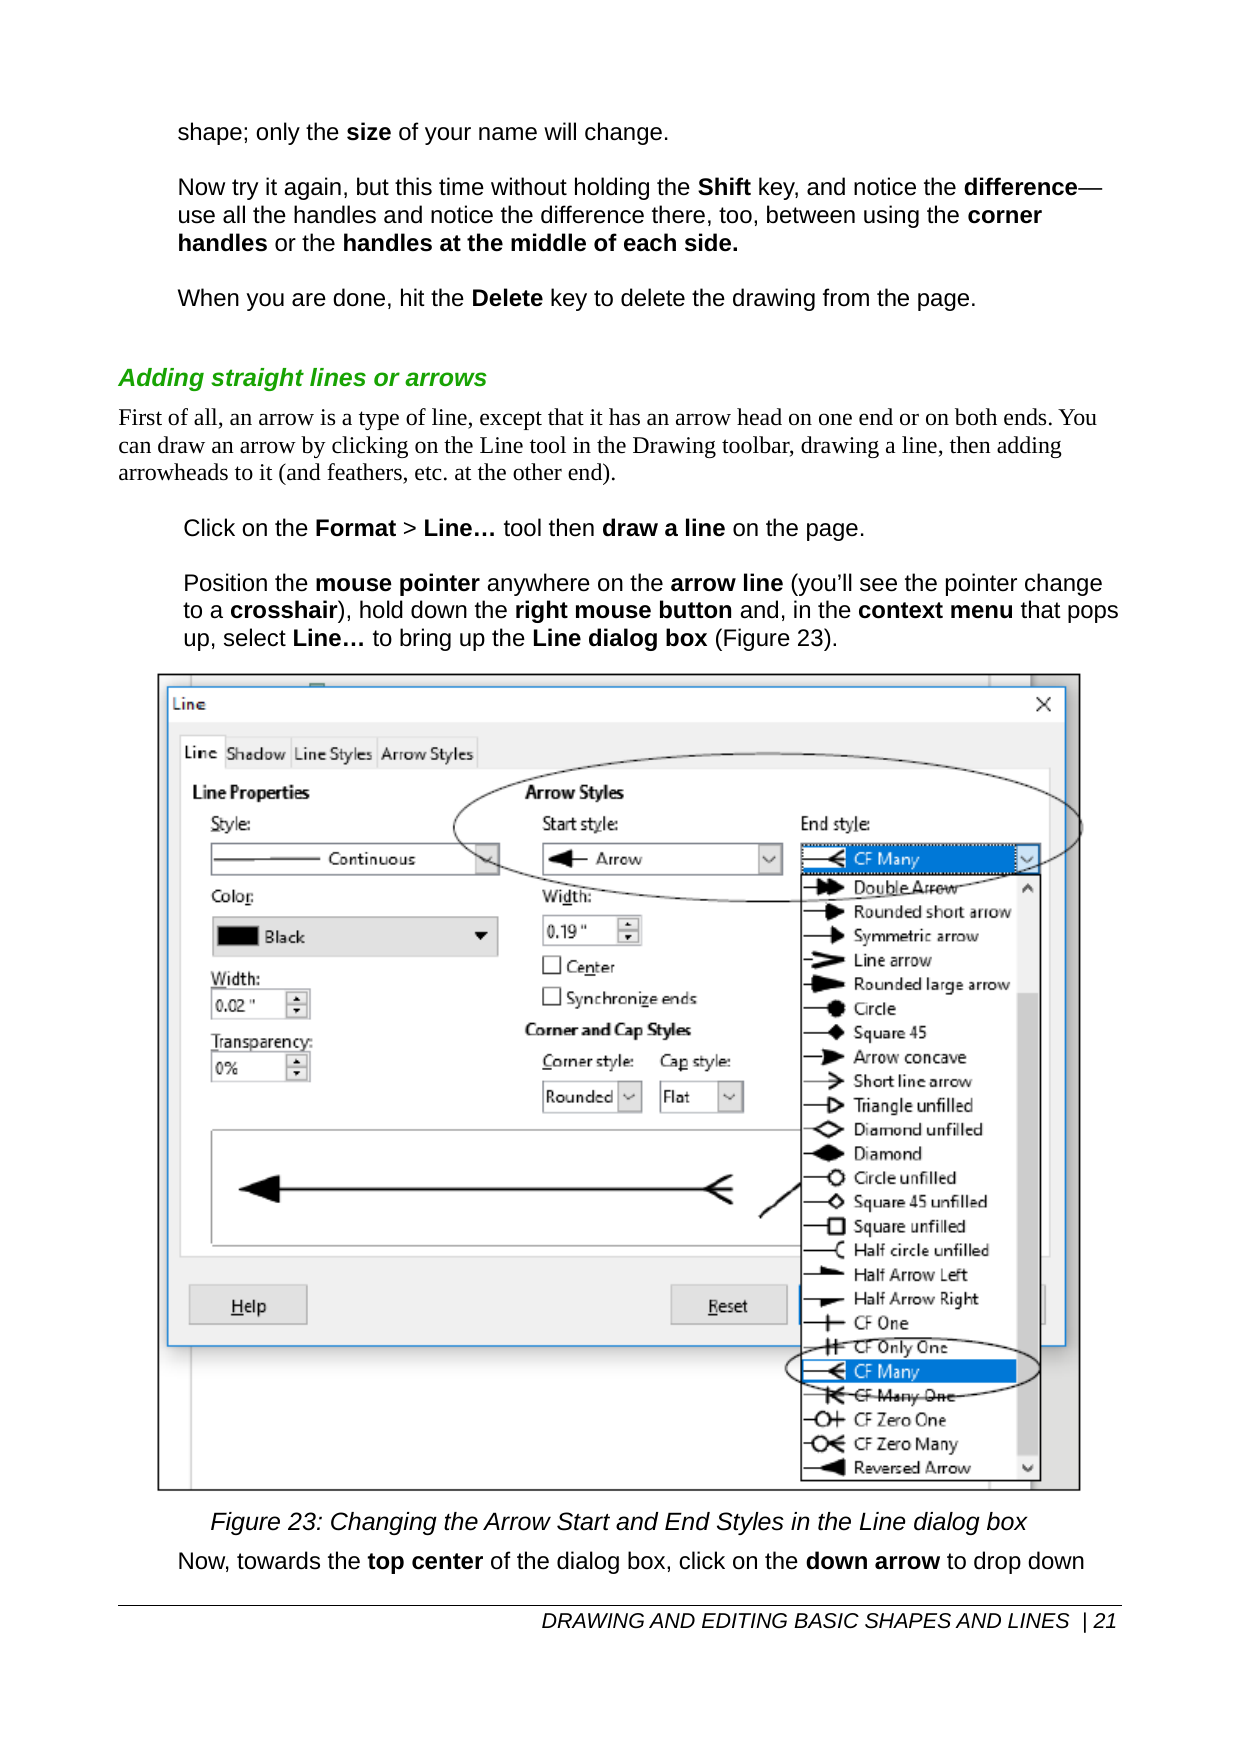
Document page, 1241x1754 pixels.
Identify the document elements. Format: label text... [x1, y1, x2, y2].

text When you are done, hit the Delete key to delete the drawing from the page. [177, 284, 1122, 311]
text shape; only the size of your name will change. [177, 118, 1122, 146]
subtitle Adding straight lines or arrows [118, 363, 1122, 391]
text Click on the Format > Line… tool then draw a line on the page. [183, 513, 1122, 541]
text Figure 23: Changing the Arrow Start and End Styles in the Line dialog box [151, 1502, 1090, 1535]
text Now, towards the top center of the dialog box, click on the down arrow to drop down [177, 1547, 1122, 1575]
text First of all, an arrow is a type of line, except that it has an arrow head on one end or on both ends. You can draw an arrow by clicking on the Line tool in the Drawing toolbar, drawing a line, then adding arrowheads to it (and feathers, etc. at the other end). [118, 403, 1122, 486]
text Position the mouse pointer anywhere on the arrow line (you’ll see the pointer change to a crosshair), hold down the right mouse button and, in the context menu that pops up, select Line… to bring up the Line dialog box (Figure 23). [183, 569, 1122, 652]
text Now try it again, but this time without holding the Shift key, and notice the difference—use all the handles and notice the difference there, too, between using the corner handles or the handles at the middle of each side. [177, 173, 1122, 256]
picture [150, 663, 1090, 1502]
